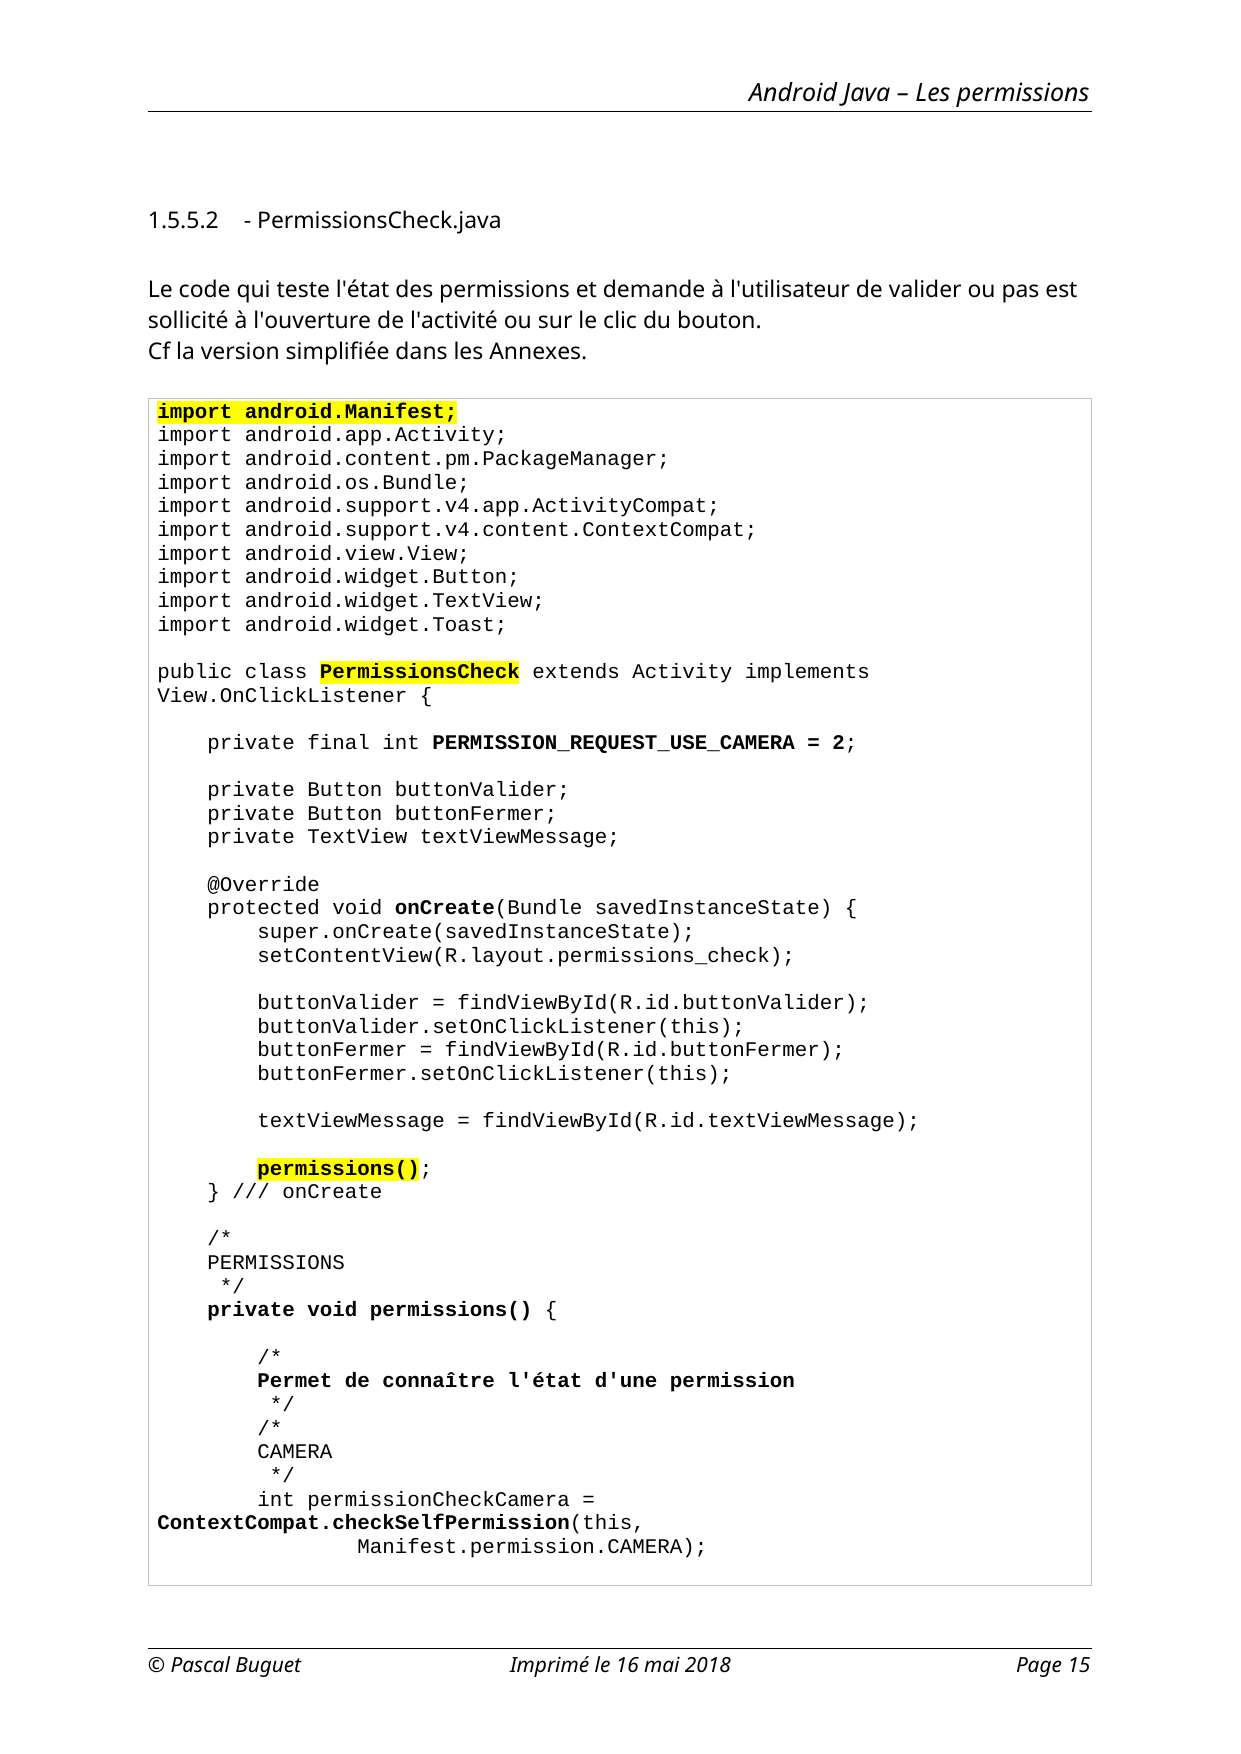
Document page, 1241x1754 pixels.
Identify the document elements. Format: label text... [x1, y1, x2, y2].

text Le code qui teste l'état des permissions et demande à l'utilisateur de valider ou pas est sollicité à l'ouverture de l'activité ou sur le clic du bouton. [148, 273, 1092, 335]
text */ [149, 1462, 1091, 1485]
text permissions(); [149, 1154, 1091, 1178]
text /* [149, 1225, 1091, 1249]
text private TextView textViewMessage; [149, 823, 1091, 847]
text */ [149, 1391, 1091, 1414]
text import android.widget.Toast; [149, 611, 1091, 634]
text /* [149, 1414, 1091, 1438]
text int permissionCheckCamera = ContextCompat.checkSelfPermission(this, [149, 1485, 1091, 1533]
text textViewMessage = findViewById(R.id.textViewMessage); [149, 1107, 1091, 1131]
text } /// onCreate [149, 1178, 1091, 1202]
text Manifest.permission.CAMERA); [149, 1533, 1091, 1556]
text Cf la version simplifiée dans les Annexes. [148, 335, 1092, 366]
text import android.content.pm.PackageManager; [149, 445, 1091, 469]
text buttonFermer = findViewById(R.id.buttonFermer); [149, 1036, 1091, 1060]
text import android.os.Bundle; [149, 469, 1091, 492]
text super.onCreate(savedInstanceState); [149, 918, 1091, 942]
text protected void onCreate(Bundle savedInstanceState) { [149, 894, 1091, 918]
text Permet de connaître l'état d'une permission [149, 1367, 1091, 1391]
text import android.Manifest; [149, 399, 1091, 421]
text /* [149, 1343, 1091, 1367]
text buttonFermer.setOnClickListener(this); [149, 1060, 1091, 1083]
text @Override [149, 871, 1091, 894]
text PERMISSIONS [149, 1249, 1091, 1273]
text import android.app.Activity; [149, 421, 1091, 445]
text public class PermissionsCheck extends Activity implements View.OnClickListener { [149, 658, 1091, 705]
text import android.widget.TextView; [149, 587, 1091, 611]
text import android.widget.Button; [149, 563, 1091, 587]
text */ [149, 1273, 1091, 1296]
text import android.support.v4.content.ContextCompat; [149, 516, 1091, 539]
text setContentView(R.layout.permissions_check); [149, 942, 1091, 965]
text private void permissions() { [149, 1296, 1091, 1320]
text import android.support.v4.app.ActivityCompat; [149, 492, 1091, 516]
text import android.view.View; [149, 539, 1091, 563]
text private Button buttonFermer; [149, 800, 1091, 823]
text CAMERA [149, 1438, 1091, 1462]
subtitle - PermissionsCheck.java [148, 204, 1092, 235]
text buttonValider.setOnClickListener(this); [149, 1012, 1091, 1036]
text private Button buttonValider; [149, 776, 1091, 800]
text private final int PERMISSION_REQUEST_USE_CAMERA = 2; [149, 729, 1091, 752]
text buttonValider = findViewById(R.id.buttonValider); [149, 989, 1091, 1012]
